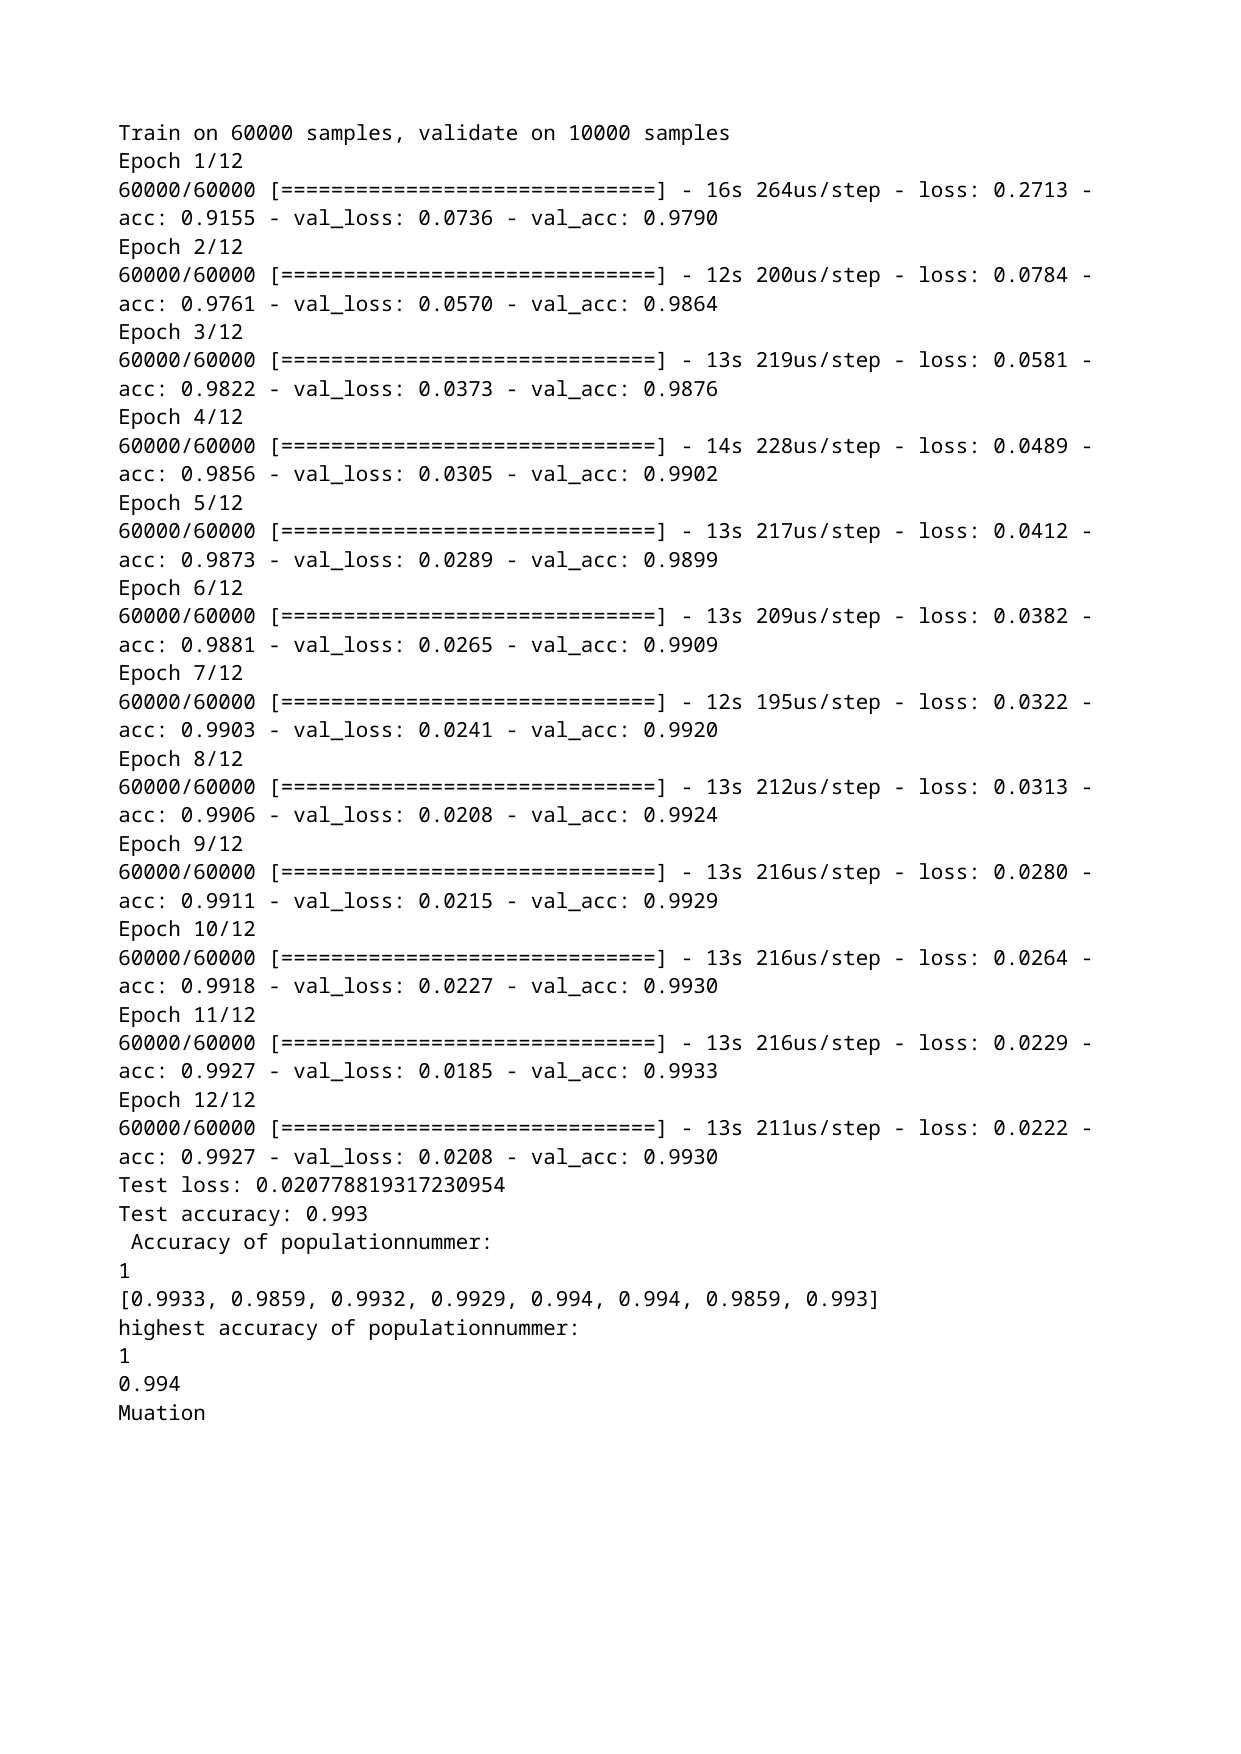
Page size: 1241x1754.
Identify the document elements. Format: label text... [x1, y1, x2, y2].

text Epoch 5/12 [118, 488, 1122, 516]
text 60000/60000 [==============================] - 16s 264us/step - loss: 0.2713 - acc: 0.9155 - val_loss: 0.0736 - val_acc: 0.9790 [118, 175, 1122, 232]
text 60000/60000 [==============================] - 12s 195us/step - loss: 0.0322 - acc: 0.9903 - val_loss: 0.0241 - val_acc: 0.9920 [118, 687, 1122, 744]
text 60000/60000 [==============================] - 13s 219us/step - loss: 0.0581 - acc: 0.9822 - val_loss: 0.0373 - val_acc: 0.9876 [118, 346, 1122, 402]
text Epoch 1/12 [118, 147, 1122, 175]
text 60000/60000 [==============================] - 13s 211us/step - loss: 0.0222 - acc: 0.9927 - val_loss: 0.0208 - val_acc: 0.9930 [118, 1113, 1122, 1170]
text 60000/60000 [==============================] - 14s 228us/step - loss: 0.0489 - acc: 0.9856 - val_loss: 0.0305 - val_acc: 0.9902 [118, 431, 1122, 488]
text 60000/60000 [==============================] - 12s 200us/step - loss: 0.0784 - acc: 0.9761 - val_loss: 0.0570 - val_acc: 0.9864 [118, 260, 1122, 317]
text Test accuracy: 0.993 [118, 1199, 1122, 1227]
text Muation [118, 1398, 1122, 1426]
text 60000/60000 [==============================] - 13s 217us/step - loss: 0.0412 - acc: 0.9873 - val_loss: 0.0289 - val_acc: 0.9899 [118, 516, 1122, 573]
text Epoch 6/12 [118, 573, 1122, 602]
text [0.9933, 0.9859, 0.9932, 0.9929, 0.994, 0.994, 0.9859, 0.993] [118, 1284, 1122, 1313]
text 60000/60000 [==============================] - 13s 216us/step - loss: 0.0280 - acc: 0.9911 - val_loss: 0.0215 - val_acc: 0.9929 [118, 857, 1122, 914]
text 1 [118, 1341, 1122, 1369]
text Epoch 3/12 [118, 317, 1122, 346]
text Epoch 2/12 [118, 232, 1122, 260]
text Epoch 4/12 [118, 402, 1122, 431]
text Epoch 10/12 [118, 914, 1122, 943]
text 0.994 [118, 1369, 1122, 1398]
text 1 [118, 1256, 1122, 1284]
text Epoch 7/12 [118, 658, 1122, 687]
text Train on 60000 samples, validate on 10000 samples [118, 118, 1122, 147]
text 60000/60000 [==============================] - 13s 216us/step - loss: 0.0229 - acc: 0.9927 - val_loss: 0.0185 - val_acc: 0.9933 [118, 1028, 1122, 1085]
text 60000/60000 [==============================] - 13s 209us/step - loss: 0.0382 - acc: 0.9881 - val_loss: 0.0265 - val_acc: 0.9909 [118, 602, 1122, 658]
text 60000/60000 [==============================] - 13s 212us/step - loss: 0.0313 - acc: 0.9906 - val_loss: 0.0208 - val_acc: 0.9924 [118, 772, 1122, 829]
text 60000/60000 [==============================] - 13s 216us/step - loss: 0.0264 - acc: 0.9918 - val_loss: 0.0227 - val_acc: 0.9930 [118, 943, 1122, 1000]
text Test loss: 0.020778819317230954 [118, 1170, 1122, 1199]
text highest accuracy of populationnummer: [118, 1313, 1122, 1341]
text Epoch 11/12 [118, 1000, 1122, 1028]
text Epoch 9/12 [118, 829, 1122, 857]
text Accuracy of populationnummer: [118, 1227, 1122, 1256]
text Epoch 8/12 [118, 744, 1122, 772]
text Epoch 12/12 [118, 1085, 1122, 1113]
